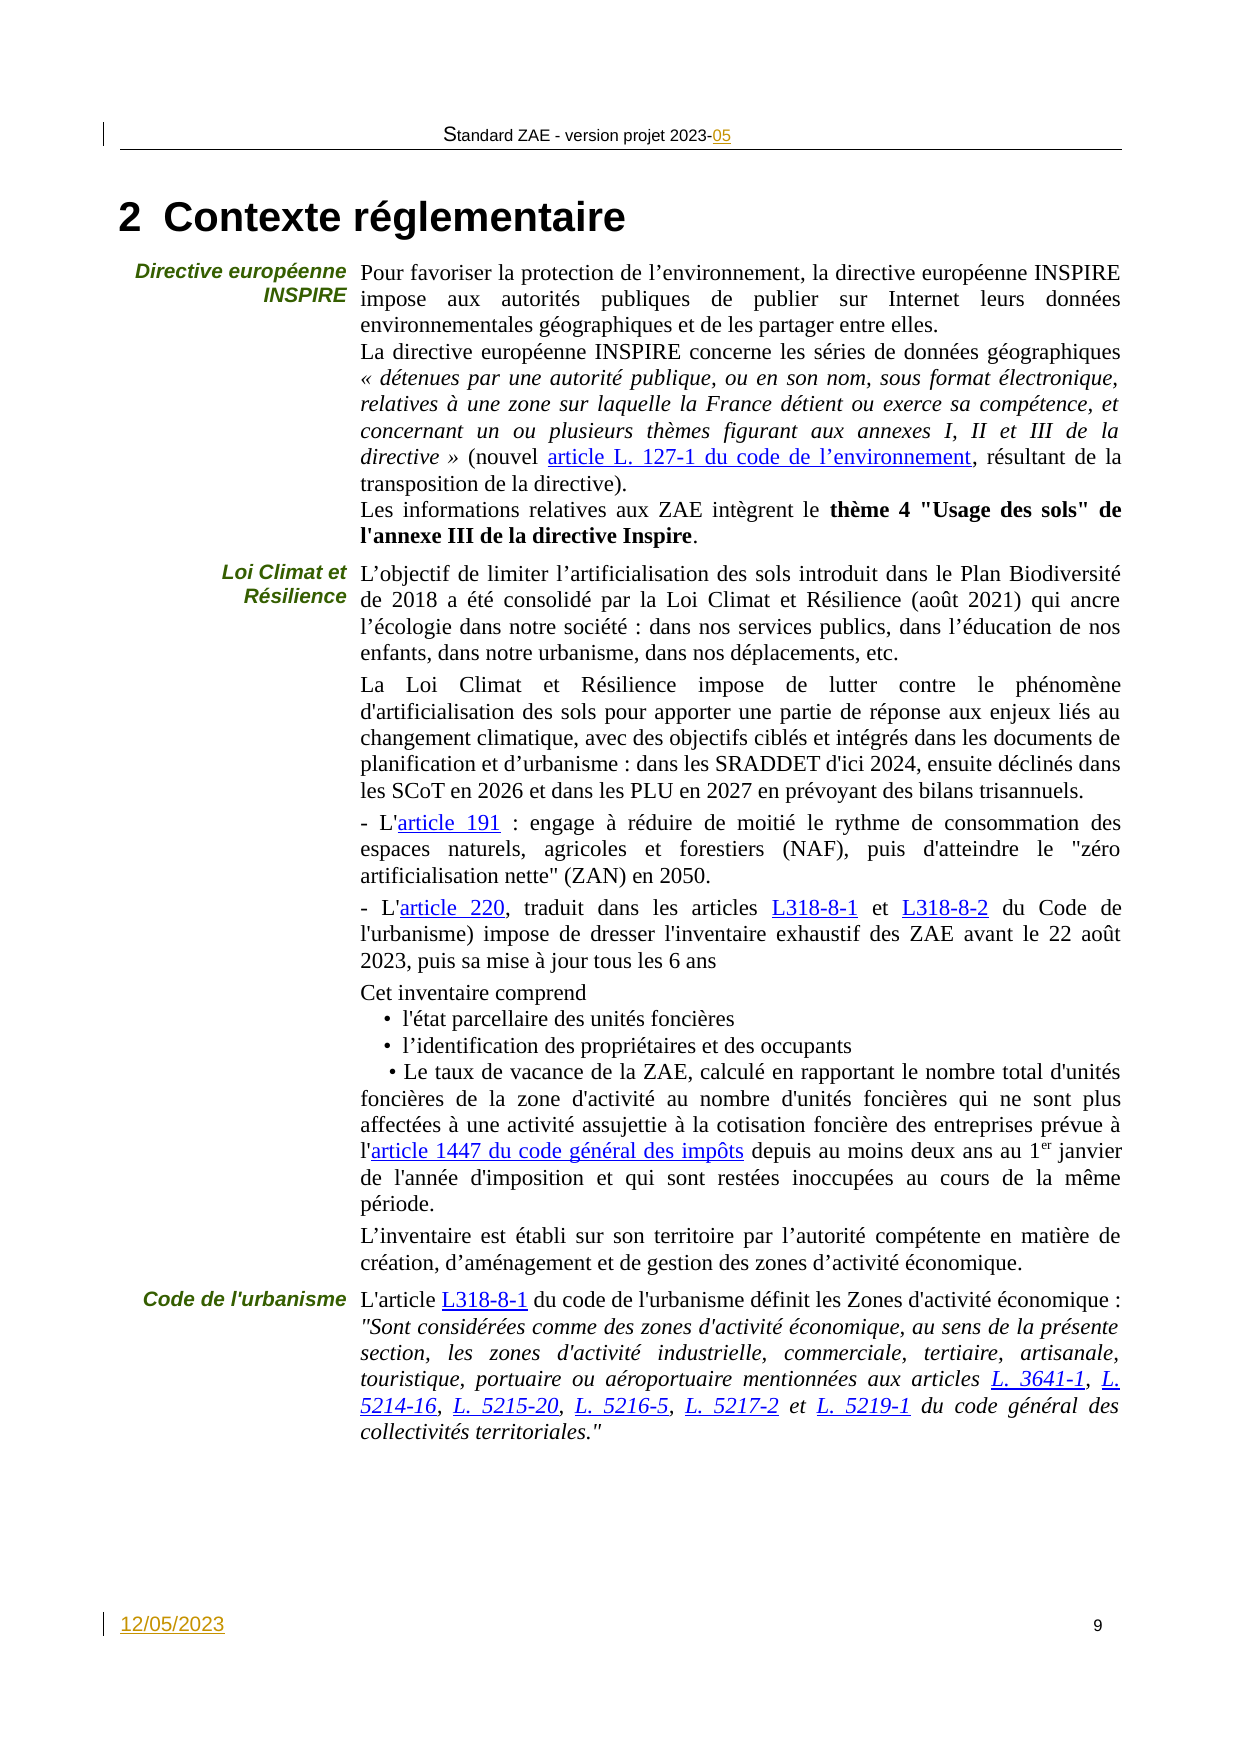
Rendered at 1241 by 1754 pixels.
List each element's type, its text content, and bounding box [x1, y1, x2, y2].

table_header Pour favoriser la protection de l’environnement, la directive européenne INSPIRE impose aux autorités publiques de publier sur Internet leurs données environnementales géographiques et de les partager entre elles. La directive européenne INSPIRE concerne les séries de données géographiques « détenues par une autorité publique, ou en son nom, sous format électronique, relatives à une zone sur laquelle la France détient ou exerce sa compétence, et concernant un ou plusieurs thèmes figurant aux annexes I, II et III de la directive » (nouvel article L. 127-1 du code de l’environnement, résultant de la transposition de la directive). Les informations relatives aux ZAE intègrent le thème 4 "Usage des sols" de l'annexe III de la directive Inspire. [354, 253, 1122, 554]
table_header Directive européenne INSPIRE [118, 253, 354, 554]
table_cell Loi Climat et Résilience [118, 554, 354, 1281]
table_cell L'article L318-8-1 du code de l'urbanisme définit les Zones d'activité économique : "Sont considérées comme des zones d'activité économique, au sens de la présente section, les zones d'activité industrielle, commerciale, tertiaire, artisanale, touristique, portuaire ou aéroportuaire mentionnées aux articles L. 3641-1, L. 5214-16, L. 5215-20, L. 5216-5, L. 5217-2 et L. 5219-1 du code général des collectivités territoriales." [354, 1281, 1122, 1450]
table_cell Code de l'urbanisme [118, 1281, 354, 1450]
subtitle Contexte réglementaire [118, 193, 1122, 241]
table_cell L’objectif de limiter l’artificialisation des sols introduit dans le Plan Biodiversité de 2018 a été consolidé par la Loi Climat et Résilience (août 2021) qui ancre l’écologie dans notre société : dans nos services publics, dans l’éducation de nos enfants, dans notre urbanisme, dans nos déplacements, etc. La Loi Climat et Résilience impose de lutter contre le phénomène d'artificialisation des sols pour apporter une partie de réponse aux enjeux liés au changement climatique, avec des objectifs ciblés et intégrés dans les documents de planification et d’urbanisme : dans les SRADDET d'ici 2024, ensuite déclinés dans les SCoT en 2026 et dans les PLU en 2027 en prévoyant des bilans trisannuels. - L'article 191 : engage à réduire de moitié le rythme de consommation des espaces naturels, agricoles et forestiers (NAF), puis d'atteindre le "zéro artificialisation nette" (ZAN) en 2050. - L'article 220, traduit dans les articles L318-8-1 et L318-8-2 du Code de l'urbanisme) impose de dresser l'inventaire exhaustif des ZAE avant le 22 août 2023, puis sa mise à jour tous les 6 ans Cet inventaire comprend • l'état parcellaire des unités foncières • l’identification des propriétaires et des occupants • Le taux de vacance de la ZAE, calculé en rapportant le nombre total d'unités foncières de la zone d'activité au nombre d'unités foncières qui ne sont plus affectées à une activité assujettie à la cotisation foncière des entreprises prévue à l'article 1447 du code général des impôts depuis au moins deux ans au 1er janvier de l'année d'imposition et qui sont restées inoccupées au cours de la même période. L’inventaire est établi sur son territoire par l’autorité compétente en matière de création, d’aménagement et de gestion des zones d’activité économique. [354, 554, 1122, 1281]
